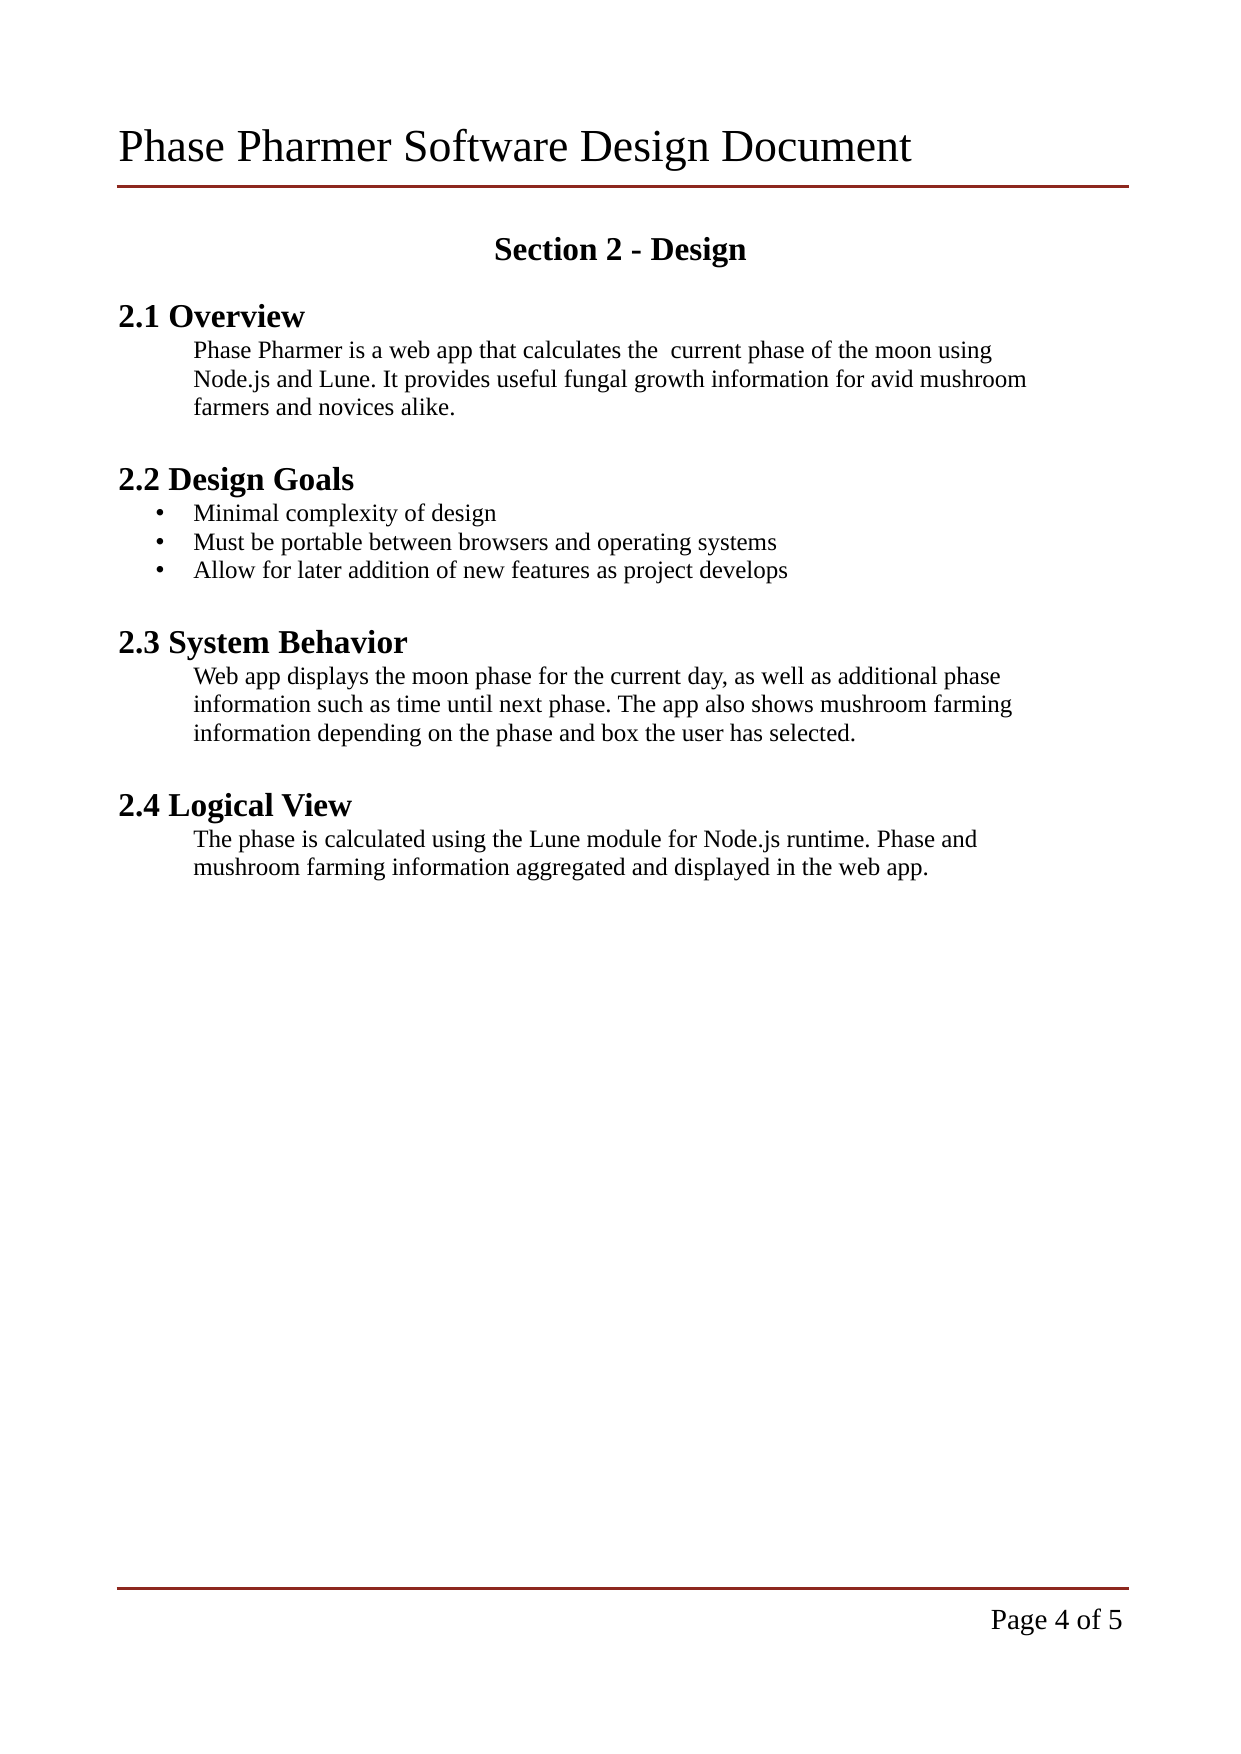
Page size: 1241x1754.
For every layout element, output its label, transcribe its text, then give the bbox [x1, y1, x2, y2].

text 2.1 Overview [118, 297, 1122, 335]
text 2.4 Logical View [118, 785, 1122, 824]
list Minimal complexity of design [156, 498, 1122, 527]
text The phase is calculated using the Lune module for Node.js runtime. Phase and mushroom farming information aggregated and displayed in the web app. [193, 824, 1057, 881]
text Web app displays the moon phase for the current day, as well as additional phase information such as time until next phase. The app also shows mushroom farming information depending on the phase and box the user has selected. [193, 661, 1057, 747]
text 2.3 System Behavior [118, 622, 1122, 661]
list Allow for later addition of new features as project develops [156, 555, 1122, 584]
list Must be portable between browsers and operating systems [156, 527, 1122, 555]
text 2.2 Design Goals [118, 459, 1122, 498]
text Section 2 - Design [118, 229, 1122, 268]
text Phase Pharmer is a web app that calculates the current phase of the moon using Node.js and Lune. It provides useful fungal growth information for avid mushroom farmers and novices alike. [193, 335, 1057, 421]
